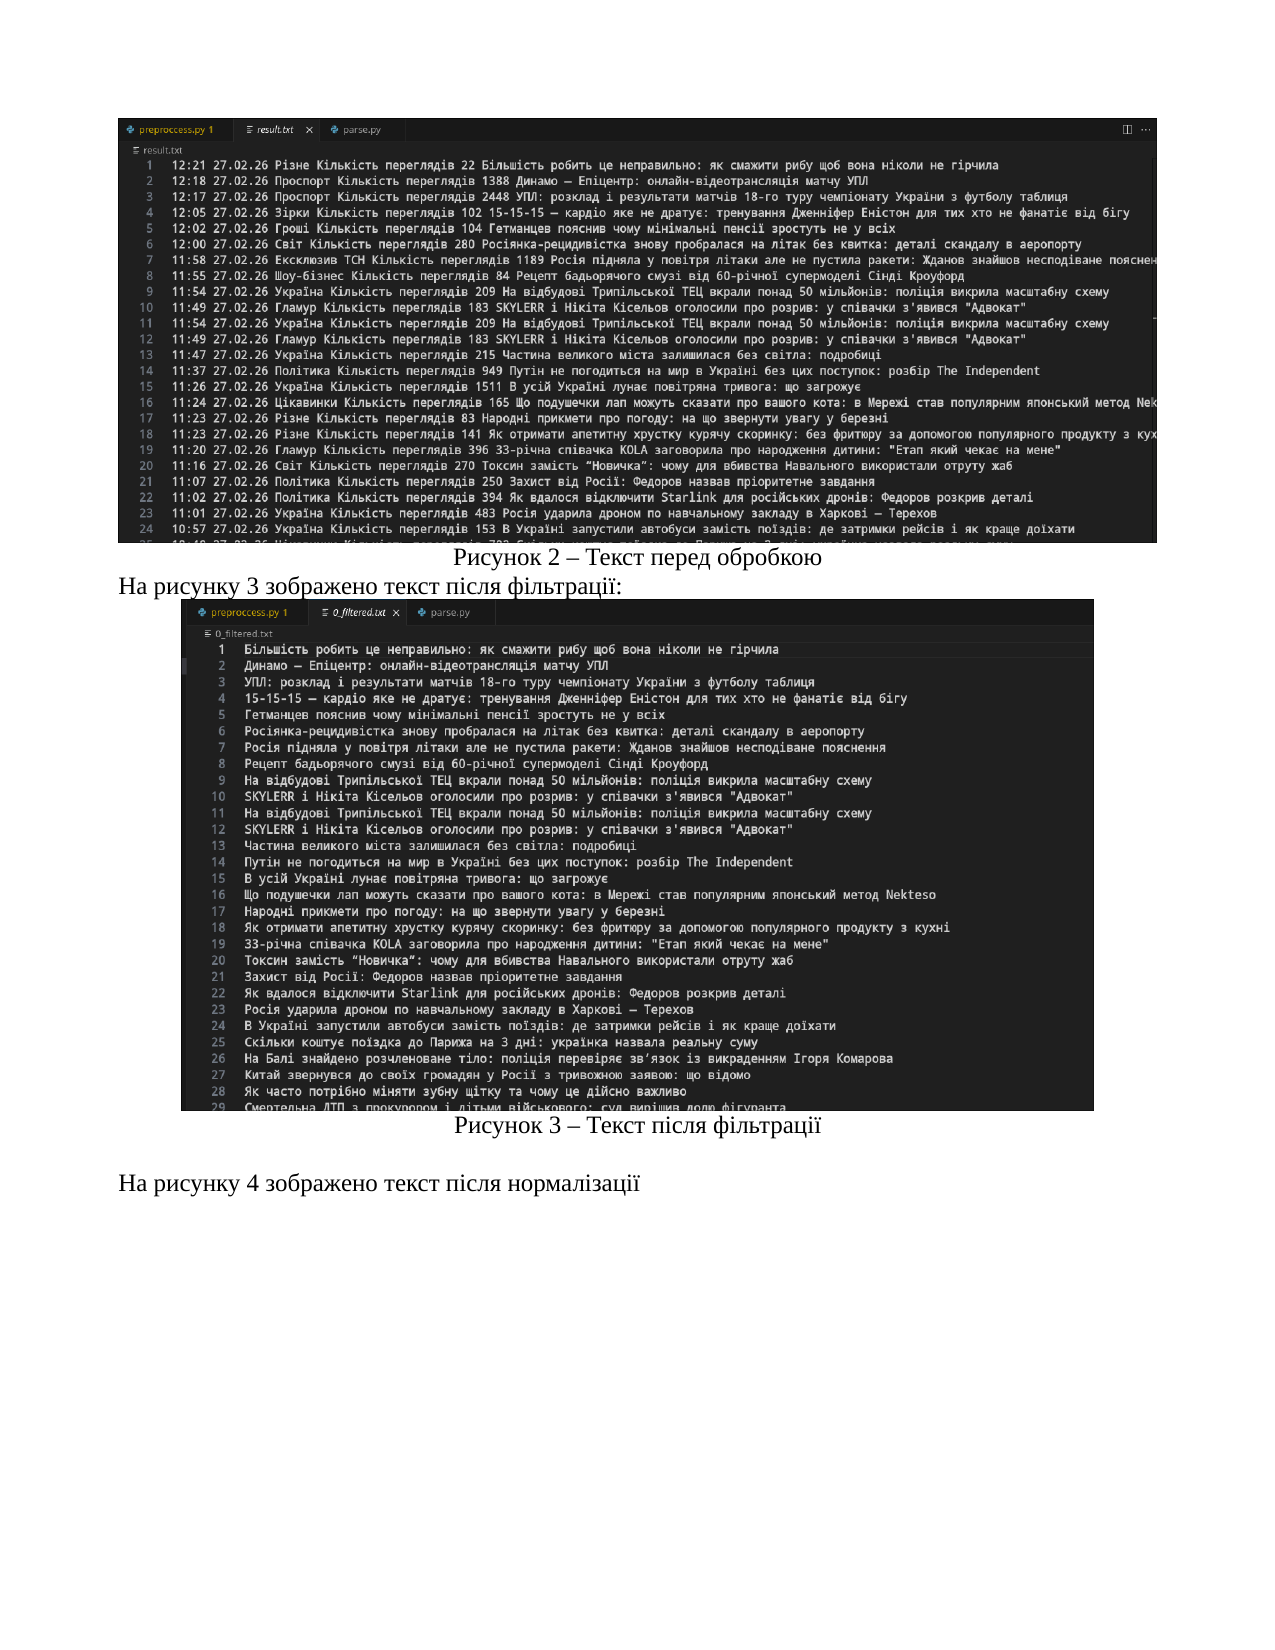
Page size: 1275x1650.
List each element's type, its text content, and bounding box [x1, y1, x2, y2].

text На рисунку 4 зображено текст після нормалізації [118, 1168, 1157, 1197]
picture [118, 118, 1157, 543]
picture [181, 599, 1094, 1111]
text Рисунок 2 – Текст перед обробкою [118, 543, 1157, 571]
text На рисунку 3 зображено текст після фільтрації: [118, 571, 1157, 600]
text Рисунок 3 – Текст після фільтрації [118, 600, 1157, 1139]
